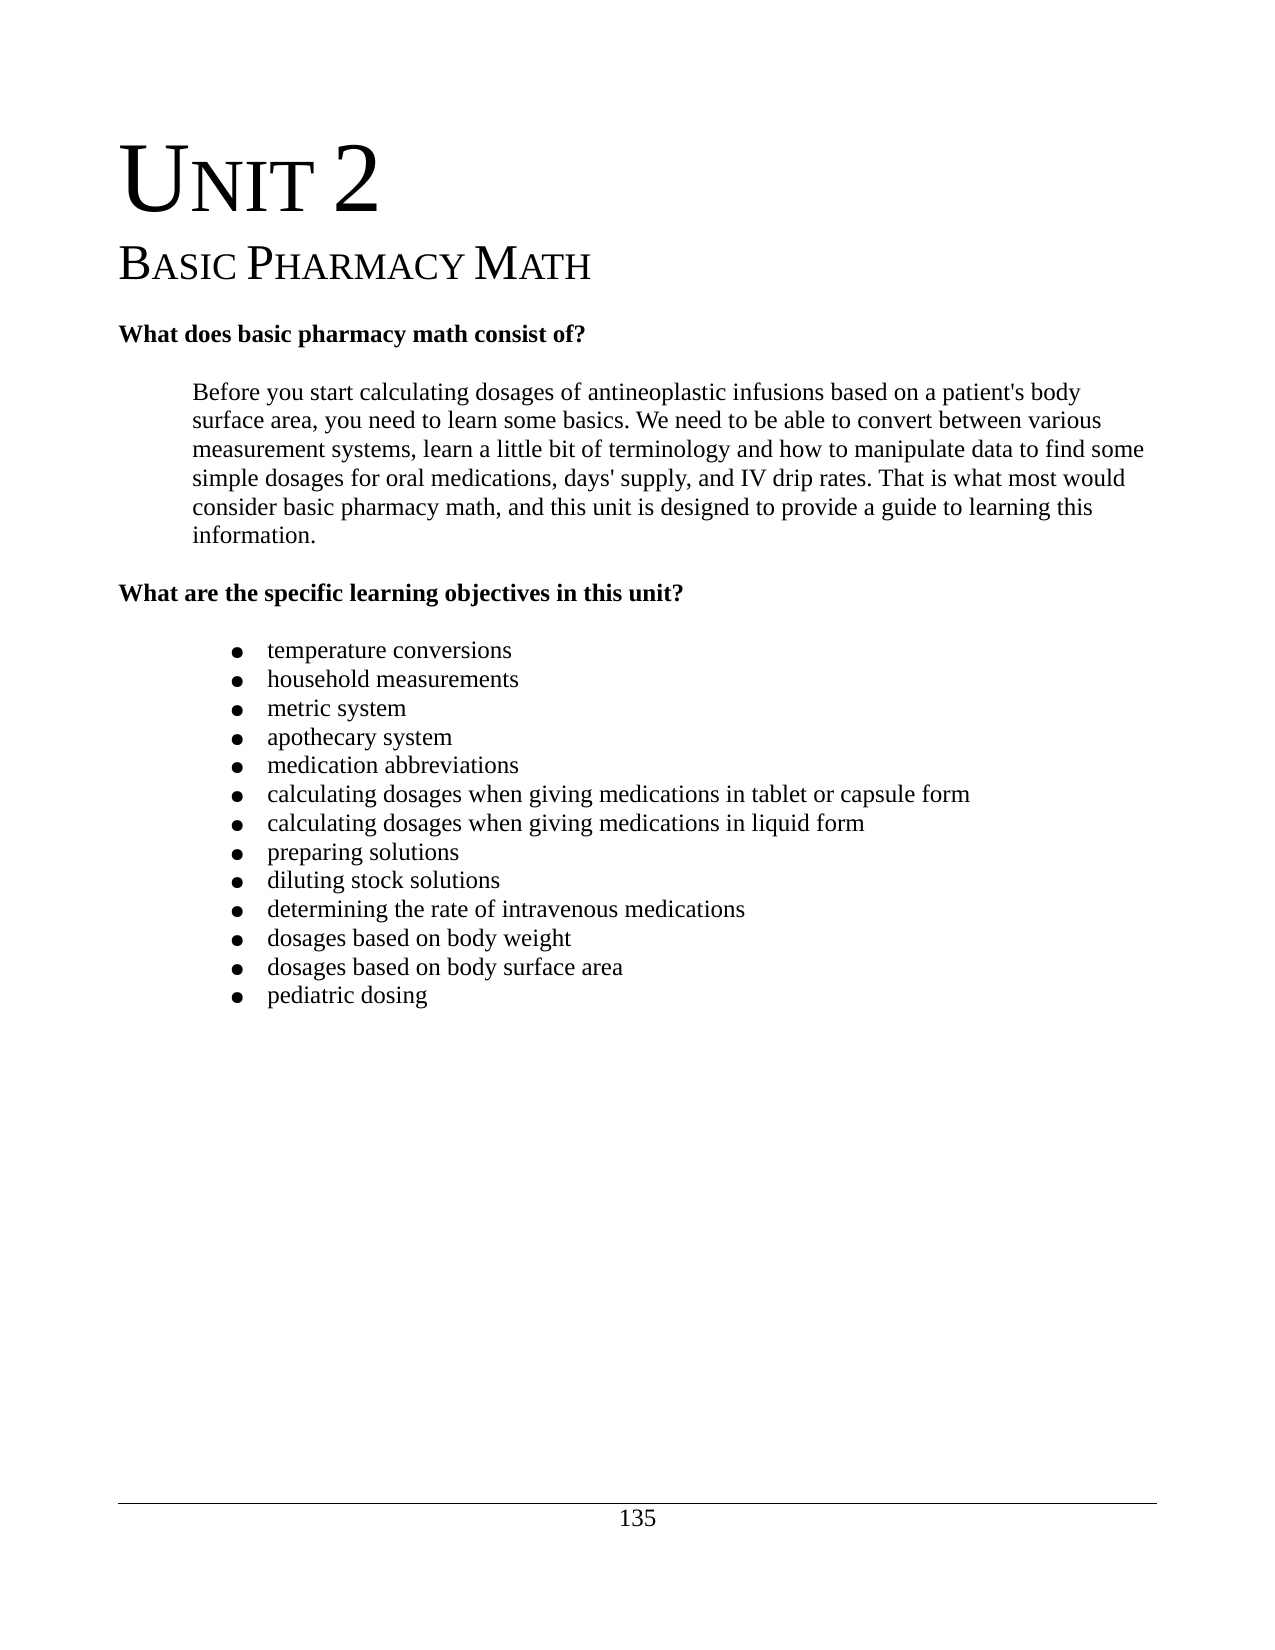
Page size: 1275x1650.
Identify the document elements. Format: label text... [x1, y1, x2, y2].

list dosages based on body surface area [229, 952, 1157, 981]
list metric system [229, 693, 1157, 722]
text What does basic pharmacy math consist of? [118, 319, 1157, 348]
list medication abbreviations [229, 751, 1157, 779]
list determining the rate of intravenous medications [229, 894, 1157, 923]
list pediatric dosing [229, 981, 1157, 1009]
text What are the specific learning objectives in this unit? [118, 578, 1157, 607]
list dosages based on body weight [229, 923, 1157, 952]
text BASIC PHARMACY MATH [118, 233, 1157, 291]
list preparing solutions [229, 837, 1157, 866]
list calculating dosages when giving medications in liquid form [229, 808, 1157, 837]
list household measurements [229, 664, 1157, 693]
text Before you start calculating dosages of antineoplastic infusions based on a patient's body surface area, you need to learn some basics. We need to be able to convert between various measurement systems, learn a little bit of terminology and how to manipulate data to find some simple dosages for oral medications, days' supply, and IV drip rates. That is what most would consider basic pharmacy math, and this unit is designed to provide a guide to learning this information. [192, 377, 1157, 549]
list temperature conversions [229, 636, 1157, 664]
text UNIT 2 [118, 118, 1157, 233]
list diluting stock solutions [229, 866, 1157, 894]
list calculating dosages when giving medications in tablet or capsule form [229, 779, 1157, 808]
list apothecary system [229, 722, 1157, 751]
